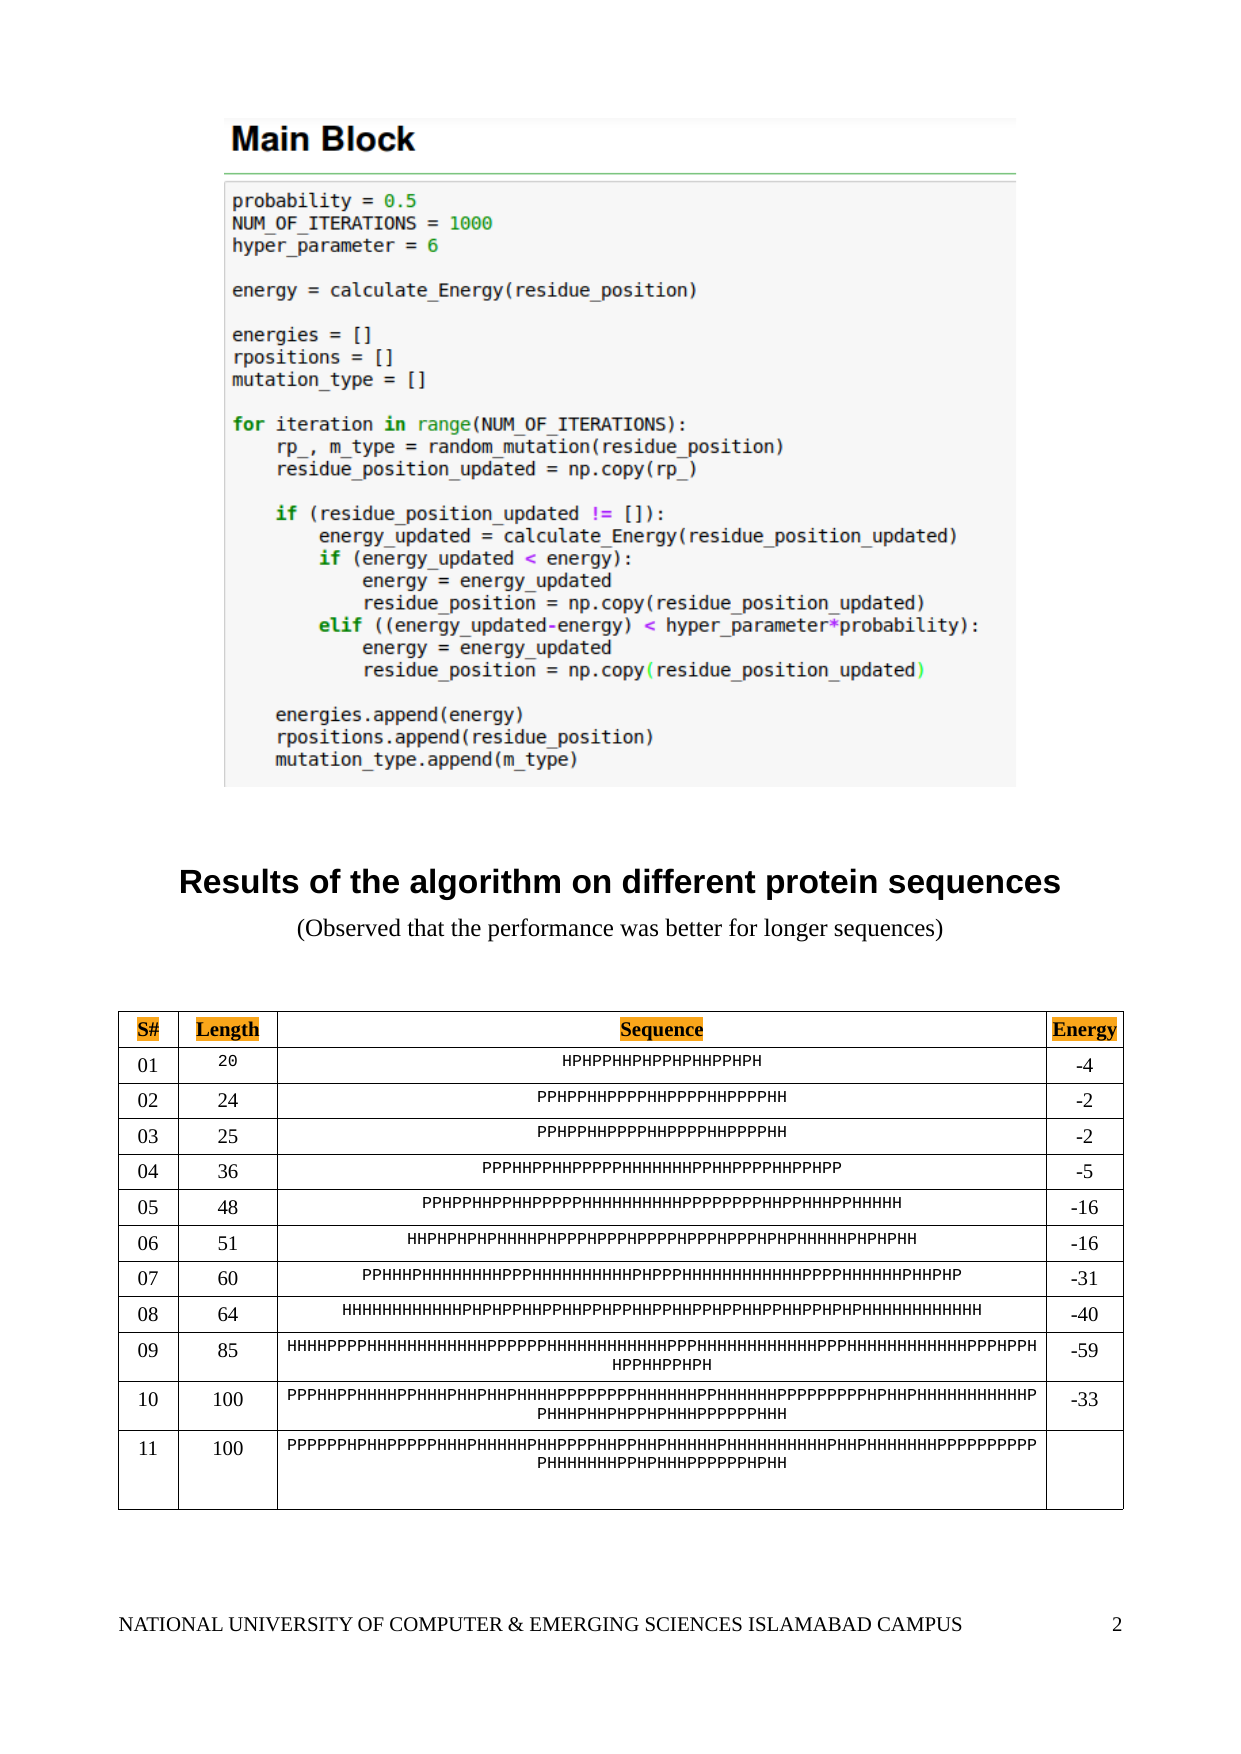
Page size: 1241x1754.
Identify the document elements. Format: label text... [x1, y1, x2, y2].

table_cell PPPHHPPHHHHPPHHHPHHPHHPHHHHPPPPPPPPHHHHHHPPHHHHHHPPPPPPPPPHPHHPHHHHHHHHHHHPPHHHPHHPHPPHPHHHPPPPPPHHH [278, 1382, 1046, 1430]
table_cell -16 [1047, 1190, 1123, 1225]
table_cell [1047, 1431, 1123, 1509]
table_cell 25 [179, 1119, 277, 1154]
table_cell HHHHPPPPHHHHHHHHHHHHPPPPPPHHHHHHHHHHHHPPPHHHHHHHHHHHHPPPHHHHHHHHHHHHPPPHPPHHPPHHPPHPH [278, 1333, 1046, 1381]
table_cell 07 [119, 1262, 178, 1296]
table_cell -5 [1047, 1155, 1123, 1189]
table_cell -59 [1047, 1333, 1123, 1381]
table_cell PPHPPHHPPHHPPPPPHHHHHHHHHHPPPPPPPPHHPPHHHPPHHHHH [278, 1190, 1046, 1225]
table_header Sequence [278, 1012, 1046, 1047]
table_cell 100 [179, 1382, 277, 1430]
table_cell 01 [119, 1048, 178, 1082]
subtitle Results of the algorithm on different protein sequences [118, 862, 1122, 901]
table_header S# [119, 1012, 178, 1047]
table_header Energy [1047, 1012, 1123, 1047]
table_cell 05 [119, 1190, 178, 1225]
table_cell 04 [119, 1155, 178, 1189]
table_cell HHPHPHPHPHHHHPHPPPHPPPHPPPPHPPPHPPPHPHPHHHHHPHPHPHH [278, 1226, 1046, 1261]
table_cell HPHPPHHPHPPHPHHPPHPH [278, 1048, 1046, 1082]
table_cell -4 [1047, 1048, 1123, 1082]
table_cell 85 [179, 1333, 277, 1381]
table_cell 24 [179, 1084, 277, 1118]
table_header Length [179, 1012, 277, 1047]
table_cell -31 [1047, 1262, 1123, 1296]
table_cell PPHHHPHHHHHHHHPPPHHHHHHHHHHPHPPPHHHHHHHHHHHHPPPPHHHHHHPHHPHP [278, 1262, 1046, 1296]
table_cell 08 [119, 1297, 178, 1332]
table_cell 64 [179, 1297, 277, 1332]
table_cell 36 [179, 1155, 277, 1189]
table_cell 10 [119, 1382, 178, 1430]
table_cell 06 [119, 1226, 178, 1261]
table_cell 09 [119, 1333, 178, 1381]
table_cell -40 [1047, 1297, 1123, 1332]
table_cell PPHPPHHPPPPHHPPPPHHPPPPHH [278, 1119, 1046, 1154]
table_cell PPPPPPHPHHPPPPPHHHPHHHHHPHHPPPPHHPPHHPHHHHHPHHHHHHHHHHPHHPHHHHHHHPPPPPPPPPPPHHHHHHHPPHPHHHPPPPPPHPHH [278, 1431, 1046, 1509]
table_cell 60 [179, 1262, 277, 1296]
table_cell 03 [119, 1119, 178, 1154]
table_cell 100 [179, 1431, 277, 1509]
table_cell 51 [179, 1226, 277, 1261]
table_cell -2 [1047, 1119, 1123, 1154]
table_cell 02 [119, 1084, 178, 1118]
picture [224, 118, 1017, 787]
table_cell HHHHHHHHHHHHPHPHPPHHPPHHPPHPPHHPPHHPPHPPHHPPHHPPHPHPHHHHHHHHHHHH [278, 1297, 1046, 1332]
table_cell 48 [179, 1190, 277, 1225]
table_cell -2 [1047, 1084, 1123, 1118]
table_cell PPHPPHHPPPPHHPPPPHHPPPPHH [278, 1084, 1046, 1118]
table_cell 11 [119, 1431, 178, 1509]
table_cell -33 [1047, 1382, 1123, 1430]
text (Observed that the performance was better for longer sequences) [118, 913, 1122, 942]
table_cell 20 [179, 1048, 277, 1082]
table_cell -16 [1047, 1226, 1123, 1261]
table_cell PPPHHPPHHPPPPPHHHHHHHPPHHPPPPHHPPHPP [278, 1155, 1046, 1189]
